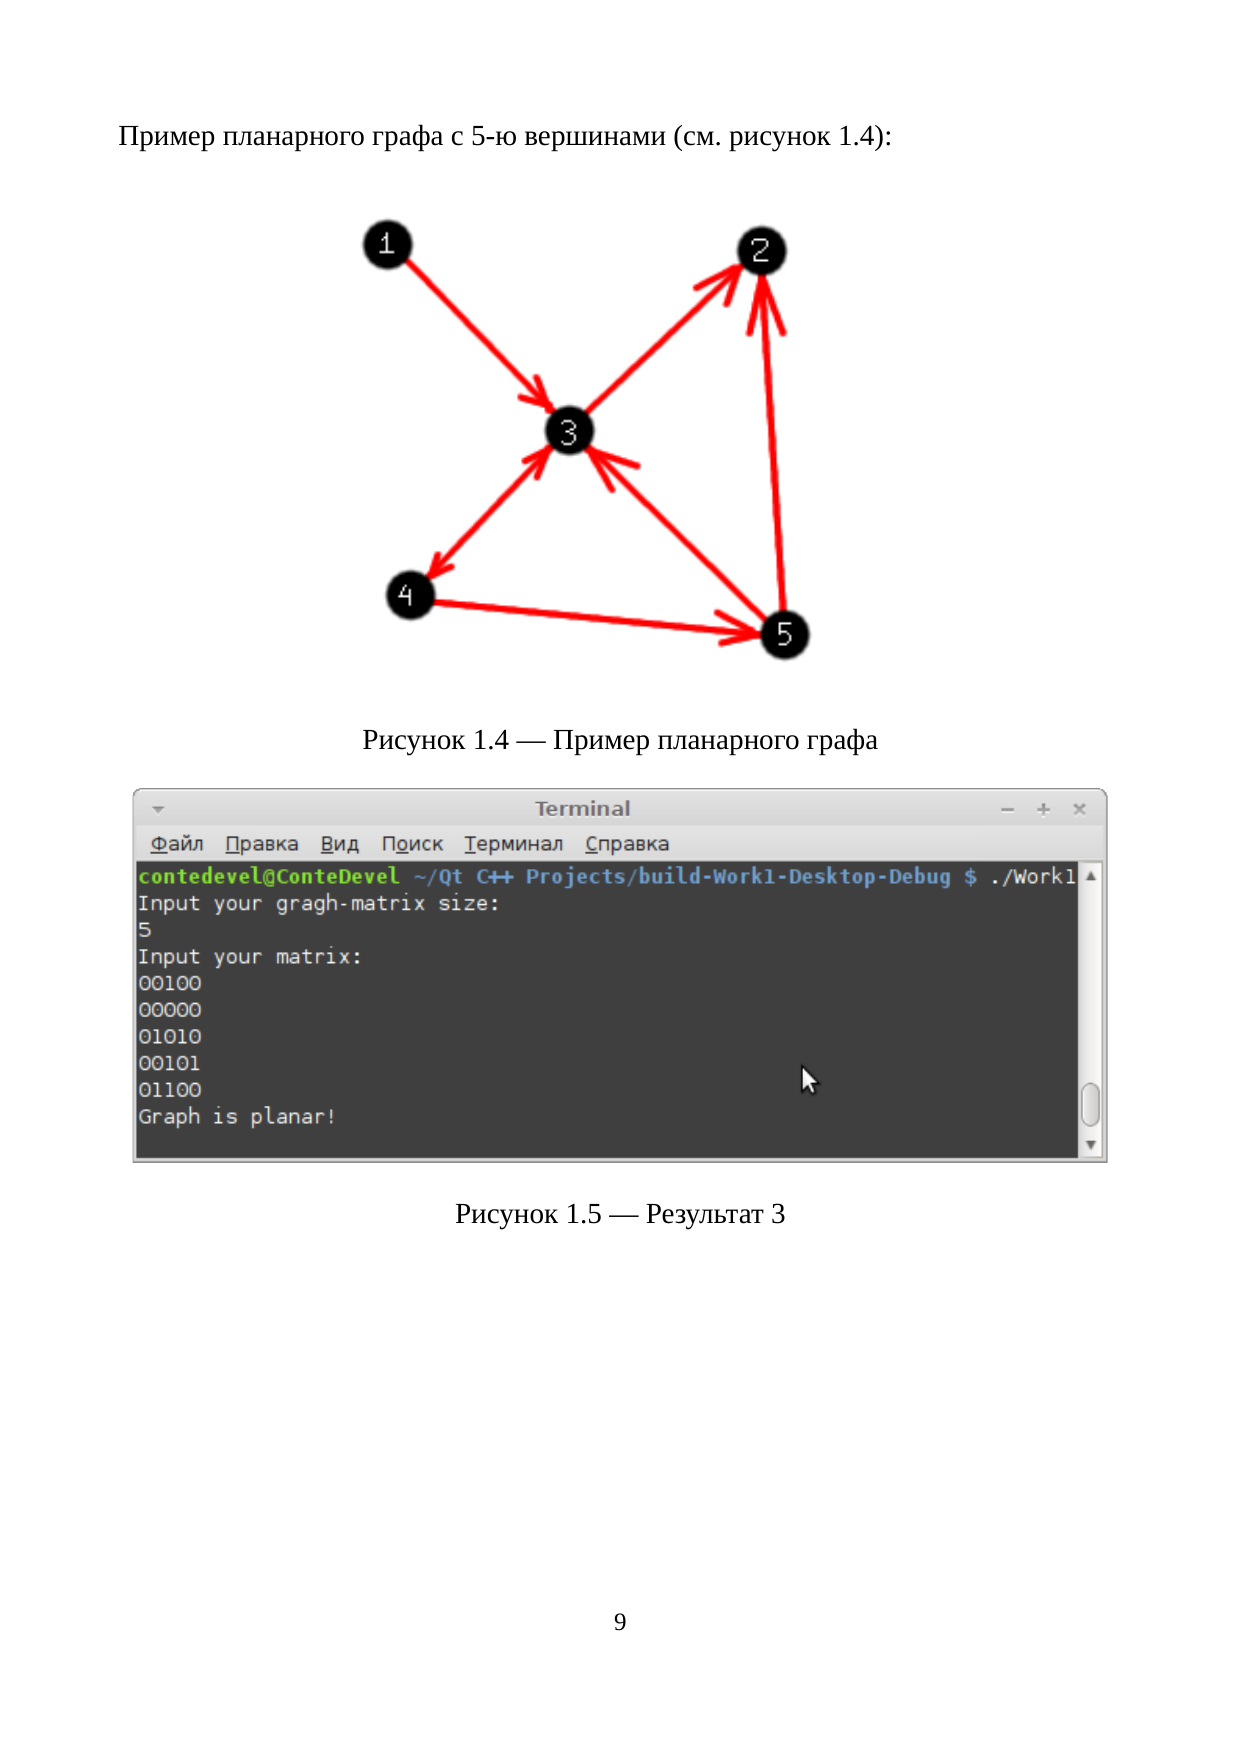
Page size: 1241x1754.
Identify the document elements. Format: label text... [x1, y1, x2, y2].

picture [132, 788, 1108, 1163]
text Пример планарного графа с 5-ю вершинами (см. рисунок 1.4): [118, 118, 1122, 152]
text Рисунок 1.5 — Результат 3 [118, 1196, 1122, 1229]
picture [309, 164, 843, 698]
text Рисунок 1.4 — Пример планарного графа [118, 722, 1122, 755]
